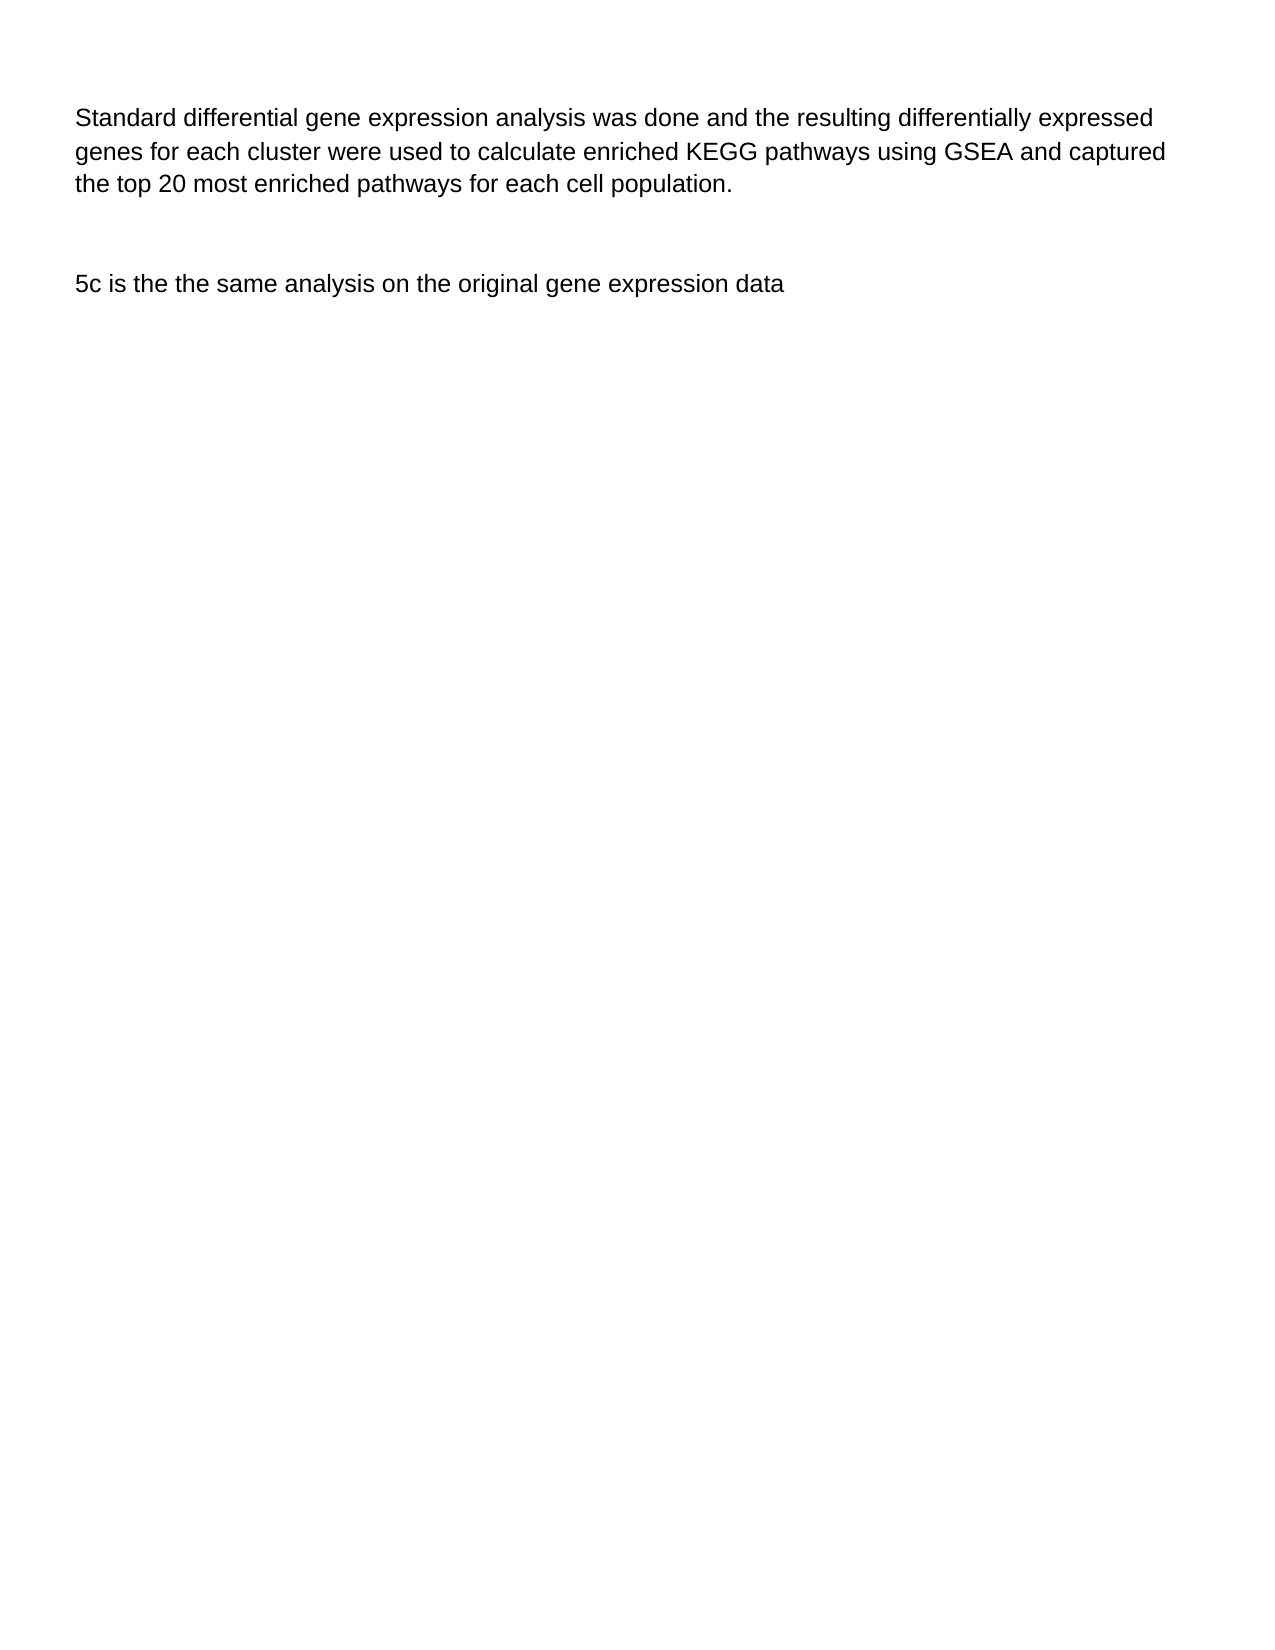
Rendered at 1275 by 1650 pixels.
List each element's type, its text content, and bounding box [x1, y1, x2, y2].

text Standard differential gene expression analysis was done and the resulting differentially expressed genes for each cluster were used to calculate enriched KEGG pathways using GSEA and captured the top 20 most enriched pathways for each cell population. [75, 103, 1200, 198]
text 5c is the the same analysis on the original gene expression data [75, 269, 1200, 298]
